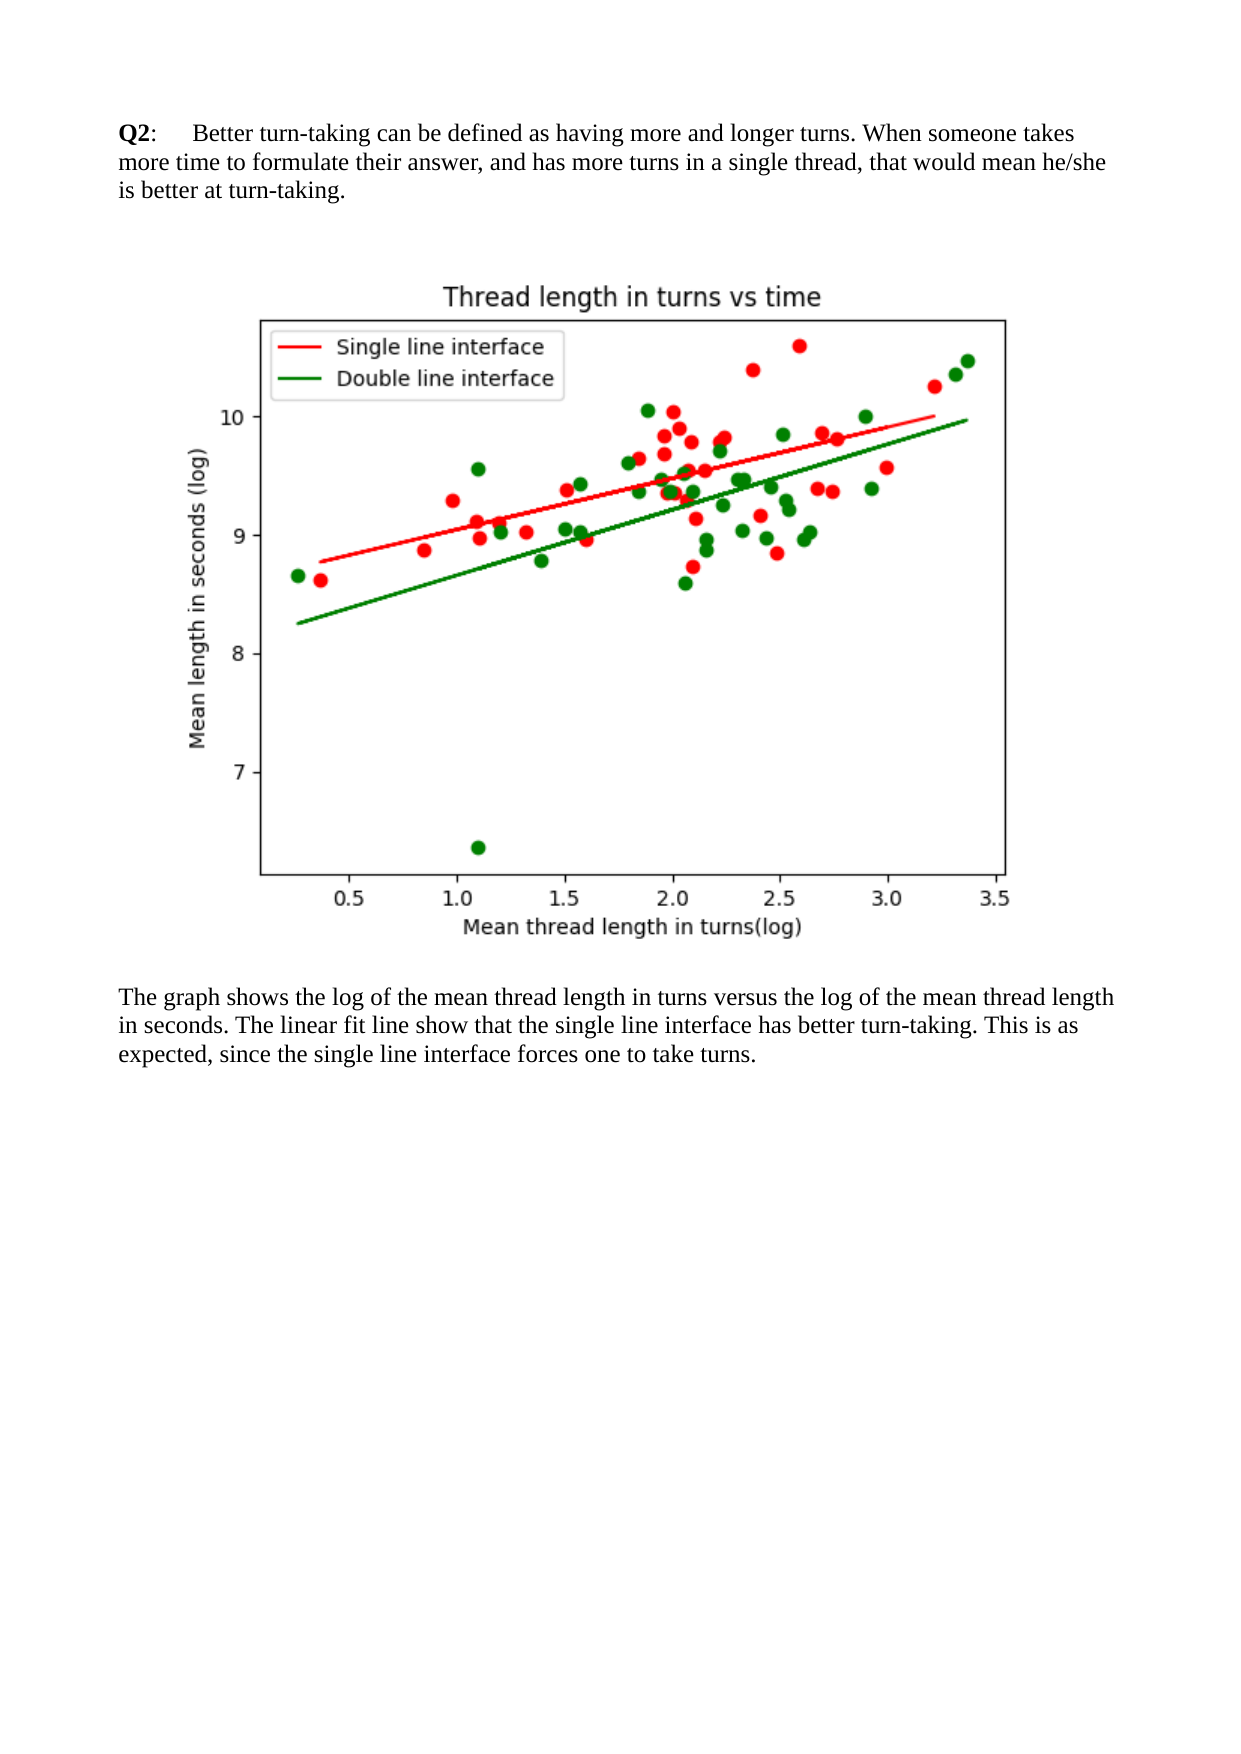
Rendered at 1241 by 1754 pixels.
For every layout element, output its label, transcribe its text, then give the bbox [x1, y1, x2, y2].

text The graph shows the log of the mean thread length in turns versus the log of the mean thread length in seconds. The linear fit line show that the single line interface has better turn-taking. This is as expected, since the single line interface forces one to take turns. [118, 982, 1122, 1068]
text Q2: Better turn-taking can be defined as having more and longer turns. When someone takes more time to formulate their answer, and has more turns in a single thread, that would mean he/she is better at turn-taking. [118, 118, 1122, 204]
picture [140, 233, 1100, 954]
